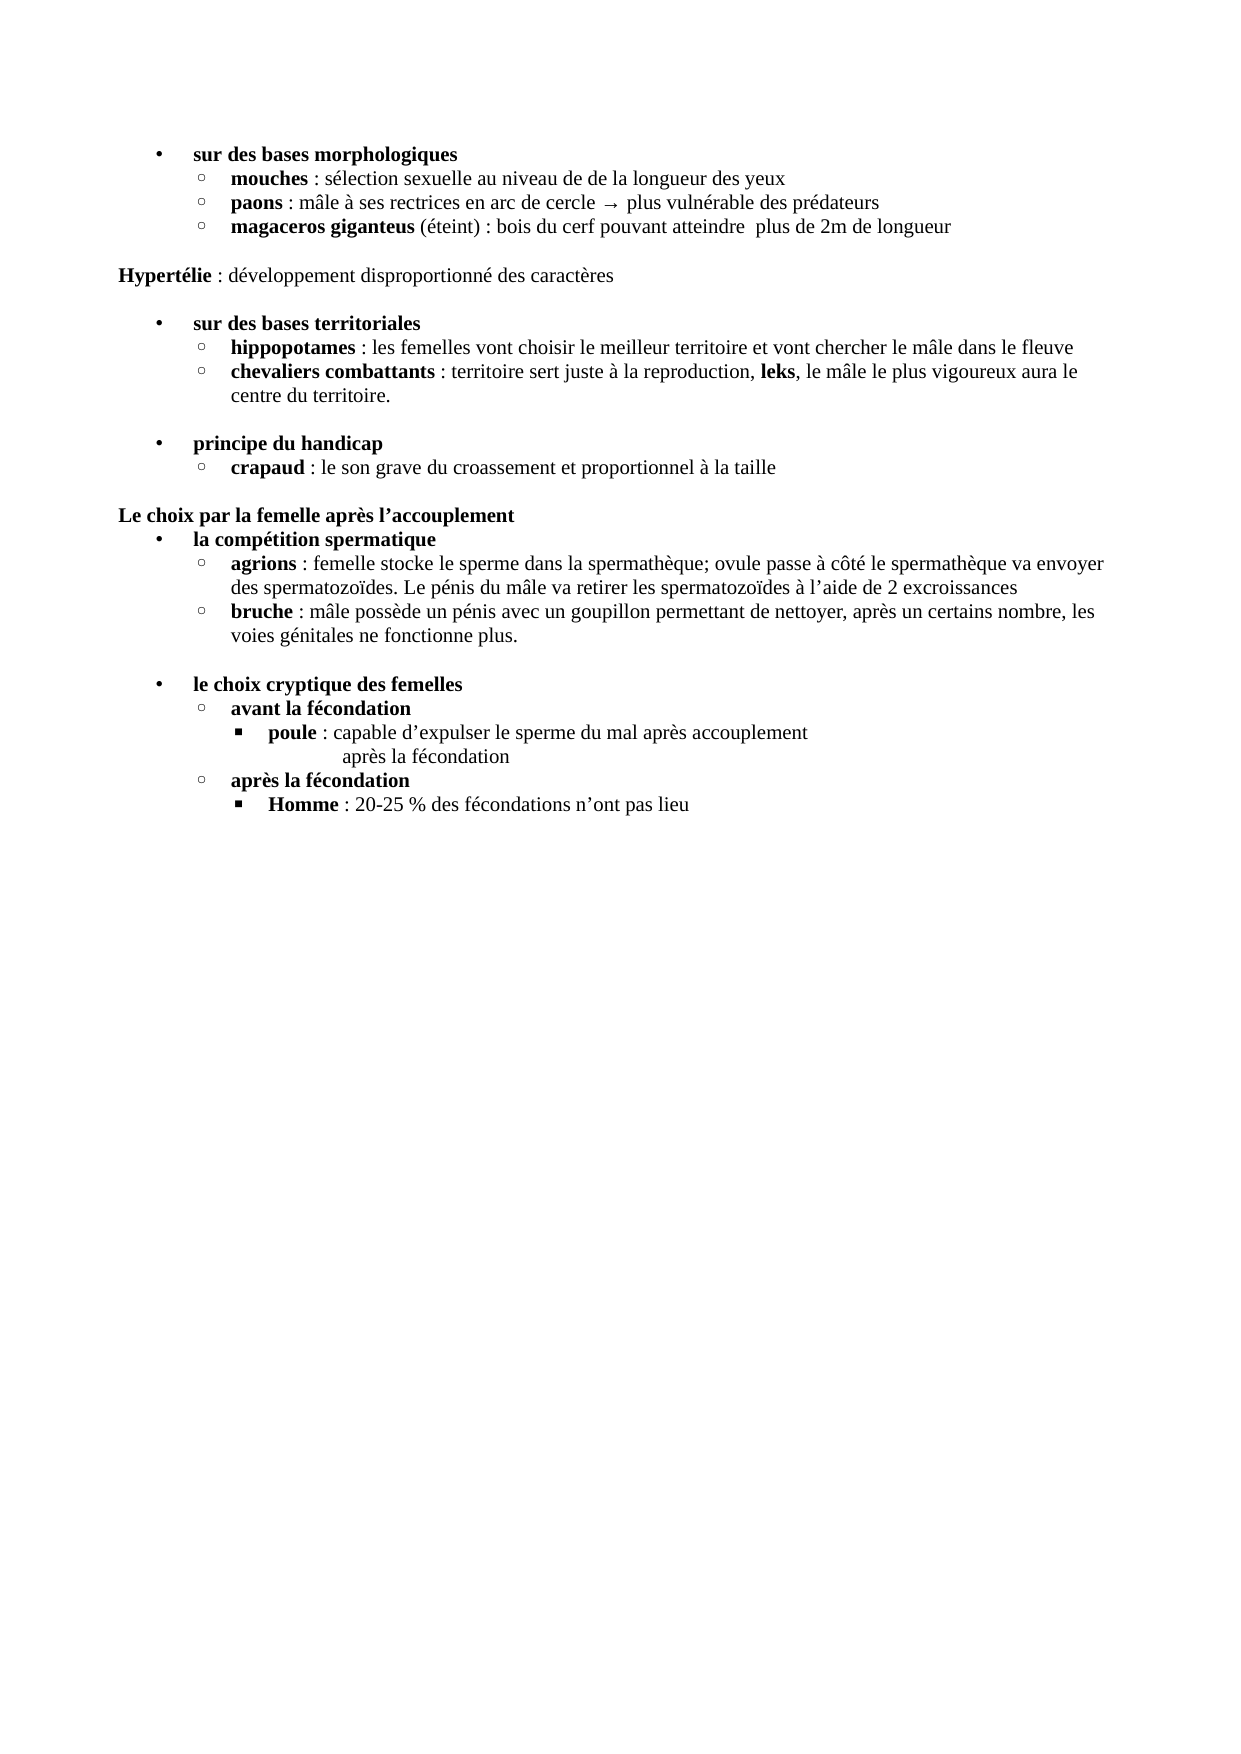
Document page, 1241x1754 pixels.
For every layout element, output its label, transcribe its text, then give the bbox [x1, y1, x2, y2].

list paons : mâle à ses rectrices en arc de cercle → plus vulnérable des prédateurs [193, 190, 1122, 214]
list magaceros giganteus (éteint) : bois du cerf pouvant atteindre plus de 2m de longueur [193, 214, 1122, 238]
list crapaud : le son grave du croassement et proportionnel à la taille [193, 455, 1122, 479]
list Homme : 20-25 % des fécondations n’ont pas lieu [231, 792, 1122, 816]
list sur des bases morphologiques [156, 142, 1122, 166]
list la compétition spermatique [156, 527, 1122, 551]
text Le choix par la femelle après l’accouplement [118, 503, 1122, 527]
list mouches : sélection sexuelle au niveau de de la longueur des yeux [193, 166, 1122, 190]
list chevaliers combattants : territoire sert juste à la reproduction, leks, le mâle le plus vigoureux aura le centre du territoire. [193, 359, 1122, 407]
list avant la fécondation [193, 696, 1122, 720]
list hippopotames : les femelles vont choisir le meilleur territoire et vont chercher le mâle dans le fleuve [193, 335, 1122, 359]
list principe du handicap [156, 431, 1122, 455]
text Hypertélie : développement disproportionné des caractères [118, 262, 1122, 287]
list bruche : mâle possède un pénis avec un goupillon permettant de nettoyer, après un certains nombre, les voies génitales ne fonctionne plus. [193, 599, 1122, 647]
list après la fécondation [193, 768, 1122, 792]
list le choix cryptique des femelles [156, 672, 1122, 696]
list sur des bases territoriales [156, 311, 1122, 335]
list après la fécondation [231, 744, 1122, 768]
list poule : capable d’expulser le sperme du mal après accouplement [231, 720, 1122, 744]
list agrions : femelle stocke le sperme dans la spermathèque; ovule passe à côté le spermathèque va envoyer des spermatozoïdes. Le pénis du mâle va retirer les spermatozoïdes à l’aide de 2 excroissances [193, 551, 1122, 599]
